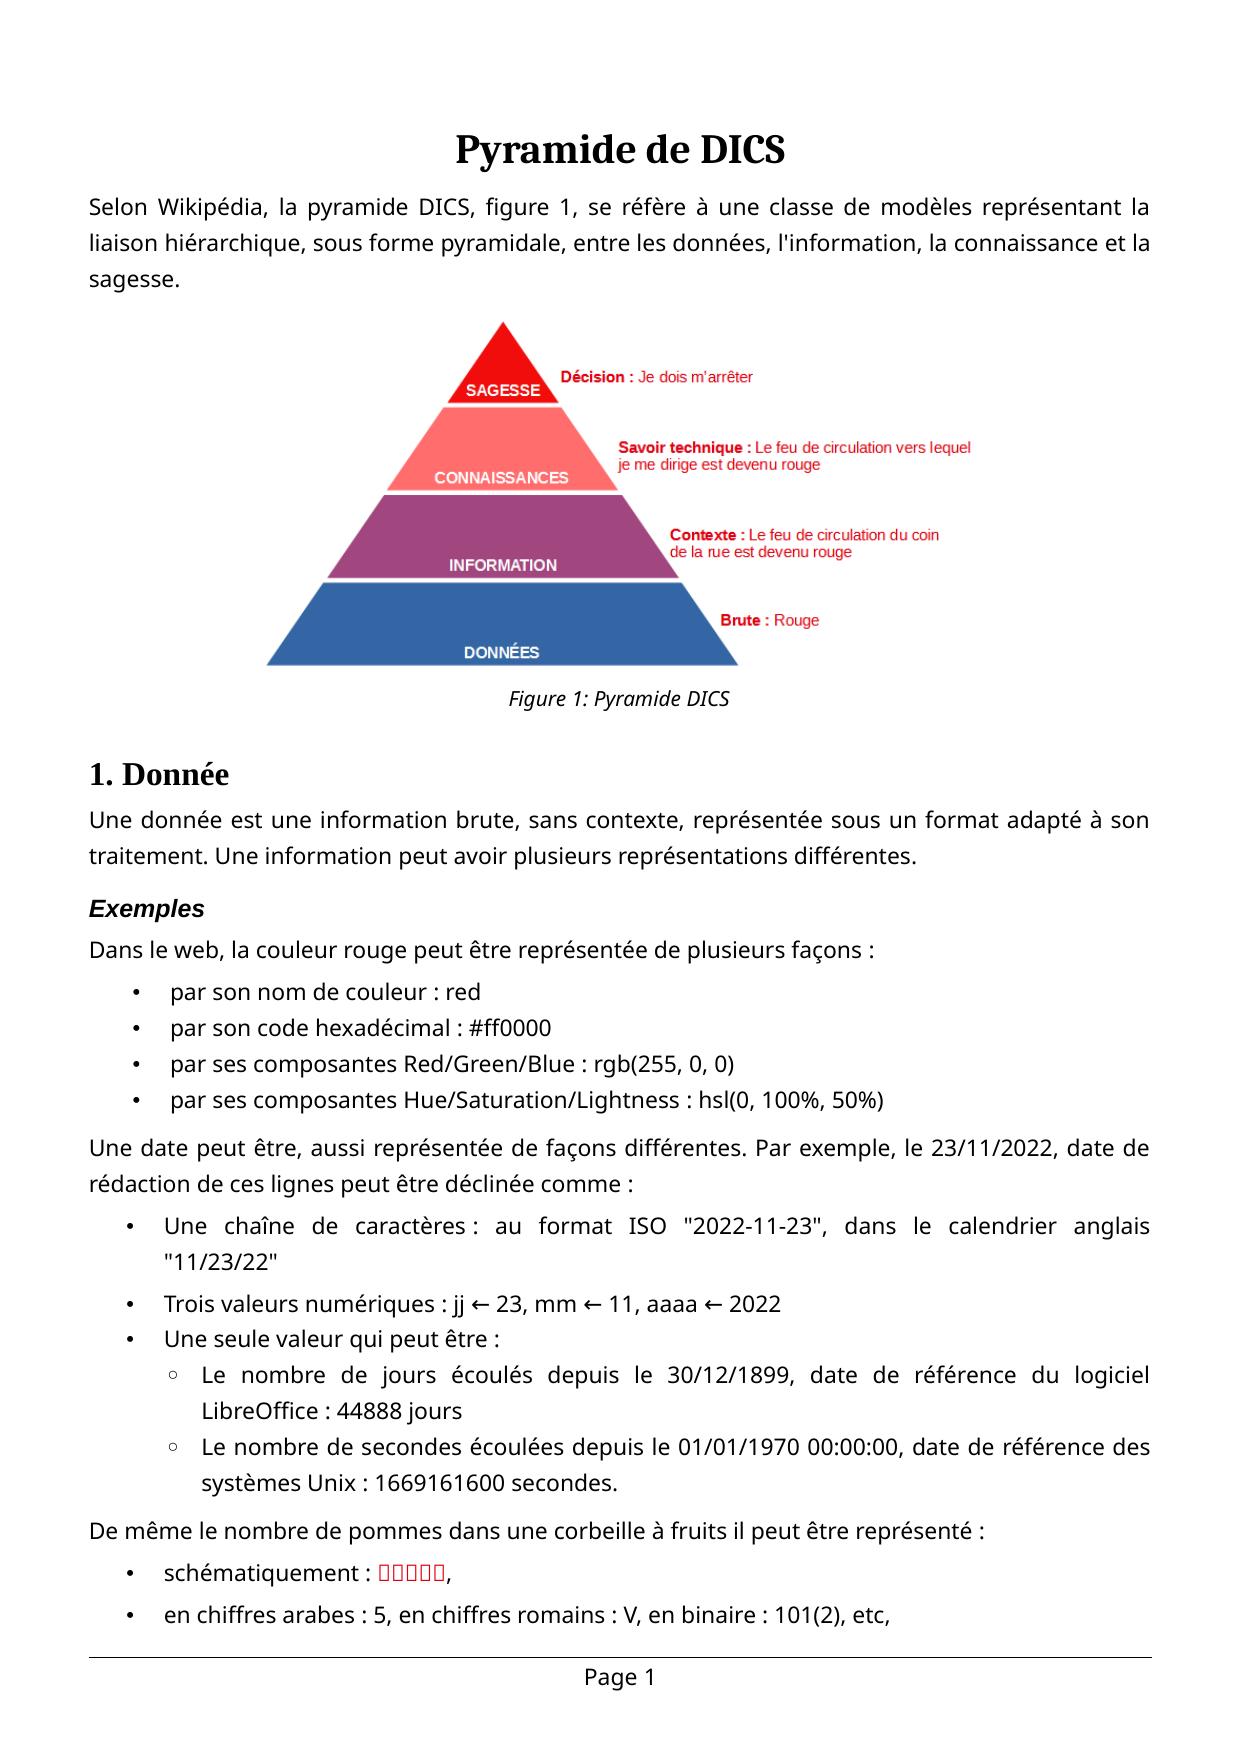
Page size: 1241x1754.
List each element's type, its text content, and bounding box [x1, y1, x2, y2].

list schématiquement : 🍎🍎🍎🍎🍎, [126, 1557, 1152, 1588]
list par son code hexadécimal : #ff0000 [132, 1012, 1152, 1043]
table_header Figure 1: Pyramide DICS [89, 311, 1152, 730]
list en chiffres arabes : 5, en chiffres romains : V, en binaire : 101(2), etc, [126, 1599, 1152, 1630]
text Une date peut être, aussi représentée de façons différentes. Par exemple, le 23/11/2022, date de rédaction de ces lignes peut être déclinée comme : [88, 1132, 1152, 1199]
text Une donnée est une information brute, sans contexte, représentée sous un format adapté à son traitement. Une information peut avoir plusieurs représentations différentes. [88, 804, 1152, 871]
text Dans le web, la couleur rouge peut être représentée de plusieurs façons : [88, 934, 1152, 966]
list Trois valeurs numériques : jj ← 23, mm ← 11, aaaa ← 2022 [126, 1287, 1152, 1319]
list par ses composantes Red/Green/Blue : rgb(255, 0, 0) [132, 1048, 1152, 1079]
text Selon Wikipédia, la pyramide DICS, figure 1, se réfère à une classe de modèles représentant la liaison hiérarchique, sous forme pyramidale, entre les données, l'information, la connaissance et la sagesse. [88, 191, 1152, 294]
list par ses composantes Hue/Saturation/Lightness : hsl(0, 100%, 50%) [132, 1084, 1152, 1115]
subtitle Pyramide de DICS [88, 126, 1152, 174]
subtitle 1. Donnée [88, 754, 1152, 792]
picture [262, 316, 978, 672]
subtitle Exemples [88, 894, 1152, 922]
list Le nombre de jours écoulés depuis le 30/12/1899, date de référence du logiciel LibreOffice : 44888 jours [163, 1359, 1152, 1427]
list Une chaîne de caractères : au format ISO "2022-11-23", dans le calendrier anglais "11/23/22" [126, 1210, 1152, 1277]
list Une seule valeur qui peut être : [126, 1323, 1152, 1355]
text De même le nombre de pommes dans une corbeille à fruits il peut être représenté : [88, 1515, 1152, 1546]
list Le nombre de secondes écoulées depuis le 01/01/1970 00:00:00, date de référence des systèmes Unix : 1669161600 secondes. [163, 1431, 1152, 1498]
list par son nom de couleur : red [132, 976, 1152, 1007]
